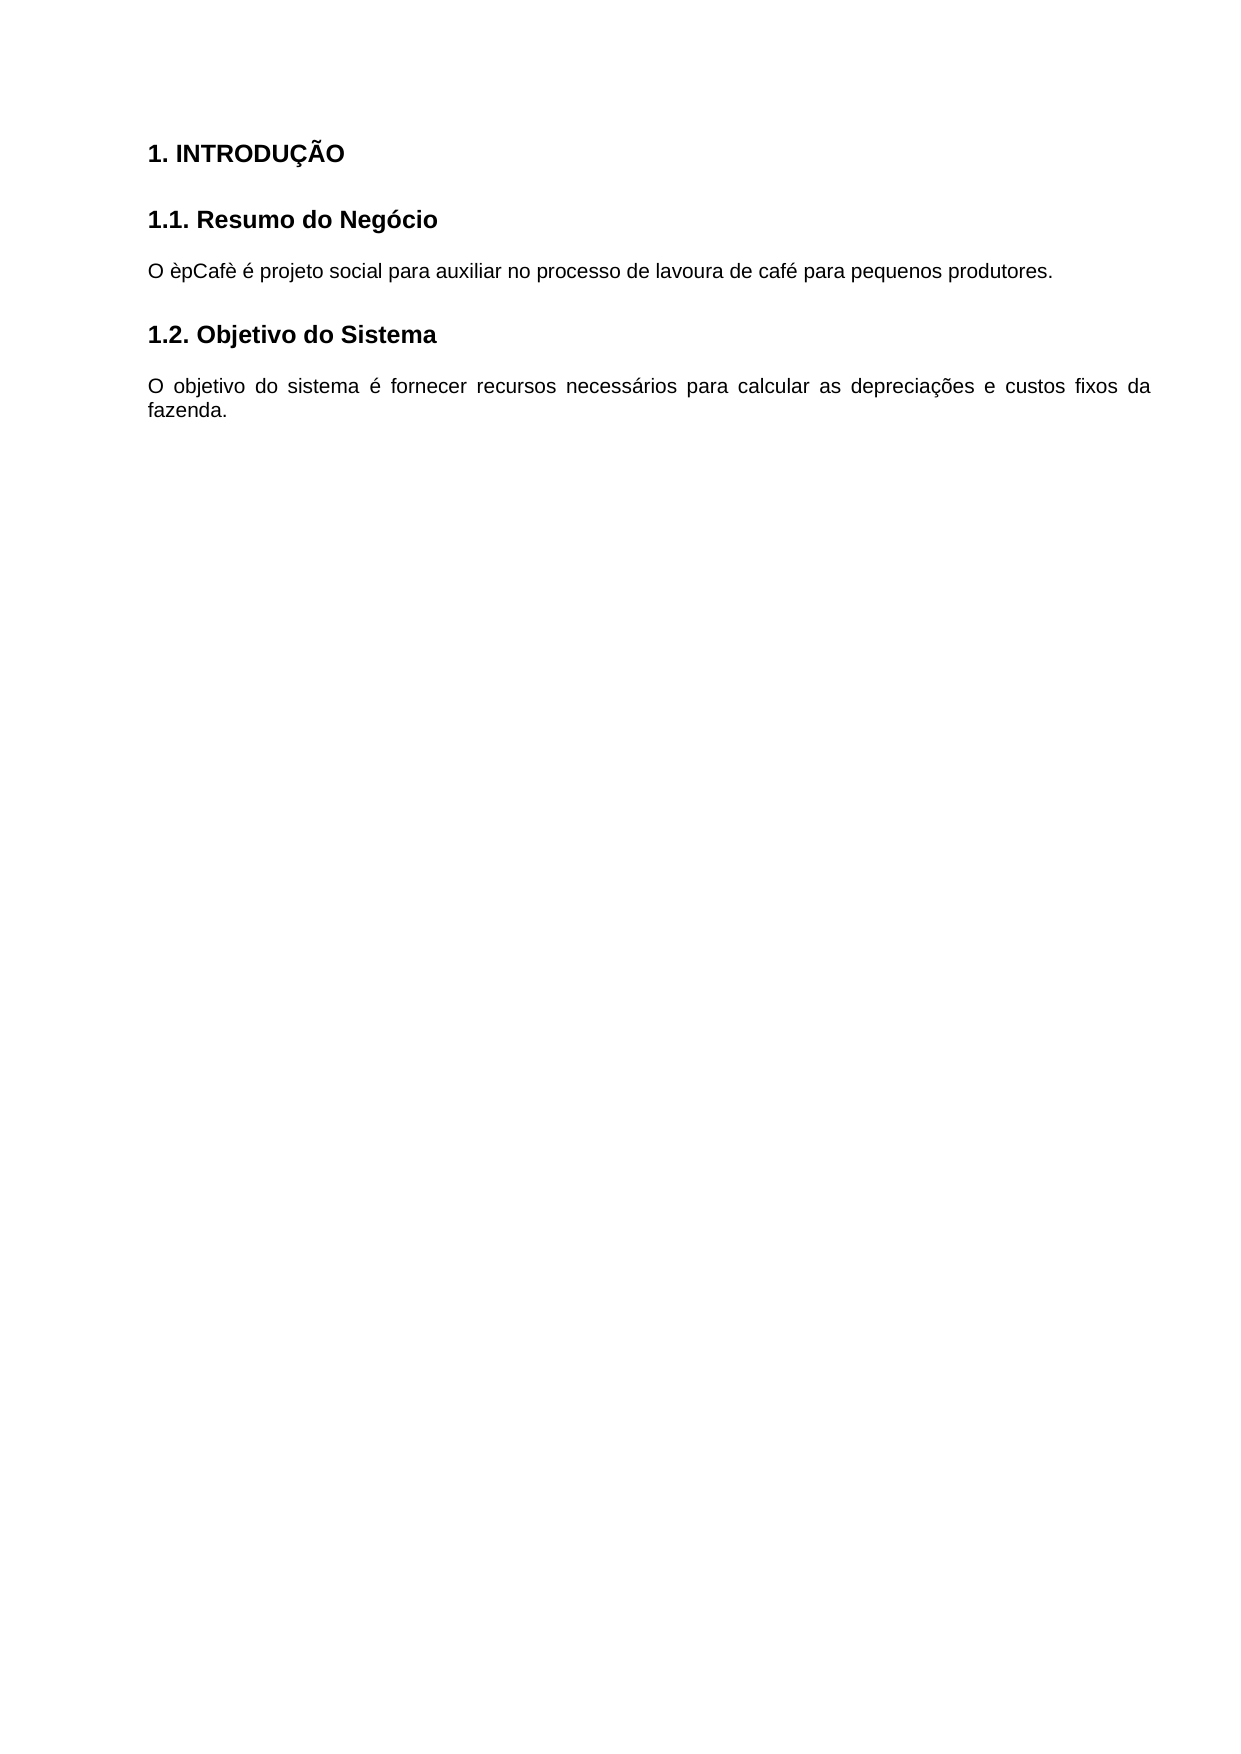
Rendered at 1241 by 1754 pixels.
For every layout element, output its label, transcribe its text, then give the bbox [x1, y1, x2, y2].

subtitle Resumo do Negócio [148, 205, 1152, 234]
text O èpCafè é projeto social para auxiliar no processo de lavoura de café para pequenos produtores. [148, 259, 1152, 283]
text O objetivo do sistema é fornecer recursos necessários para calcular as depreciações e custos fixos da fazenda. [148, 374, 1152, 422]
subtitle Introdução [148, 139, 1152, 167]
subtitle Objetivo do Sistema [148, 320, 1152, 349]
